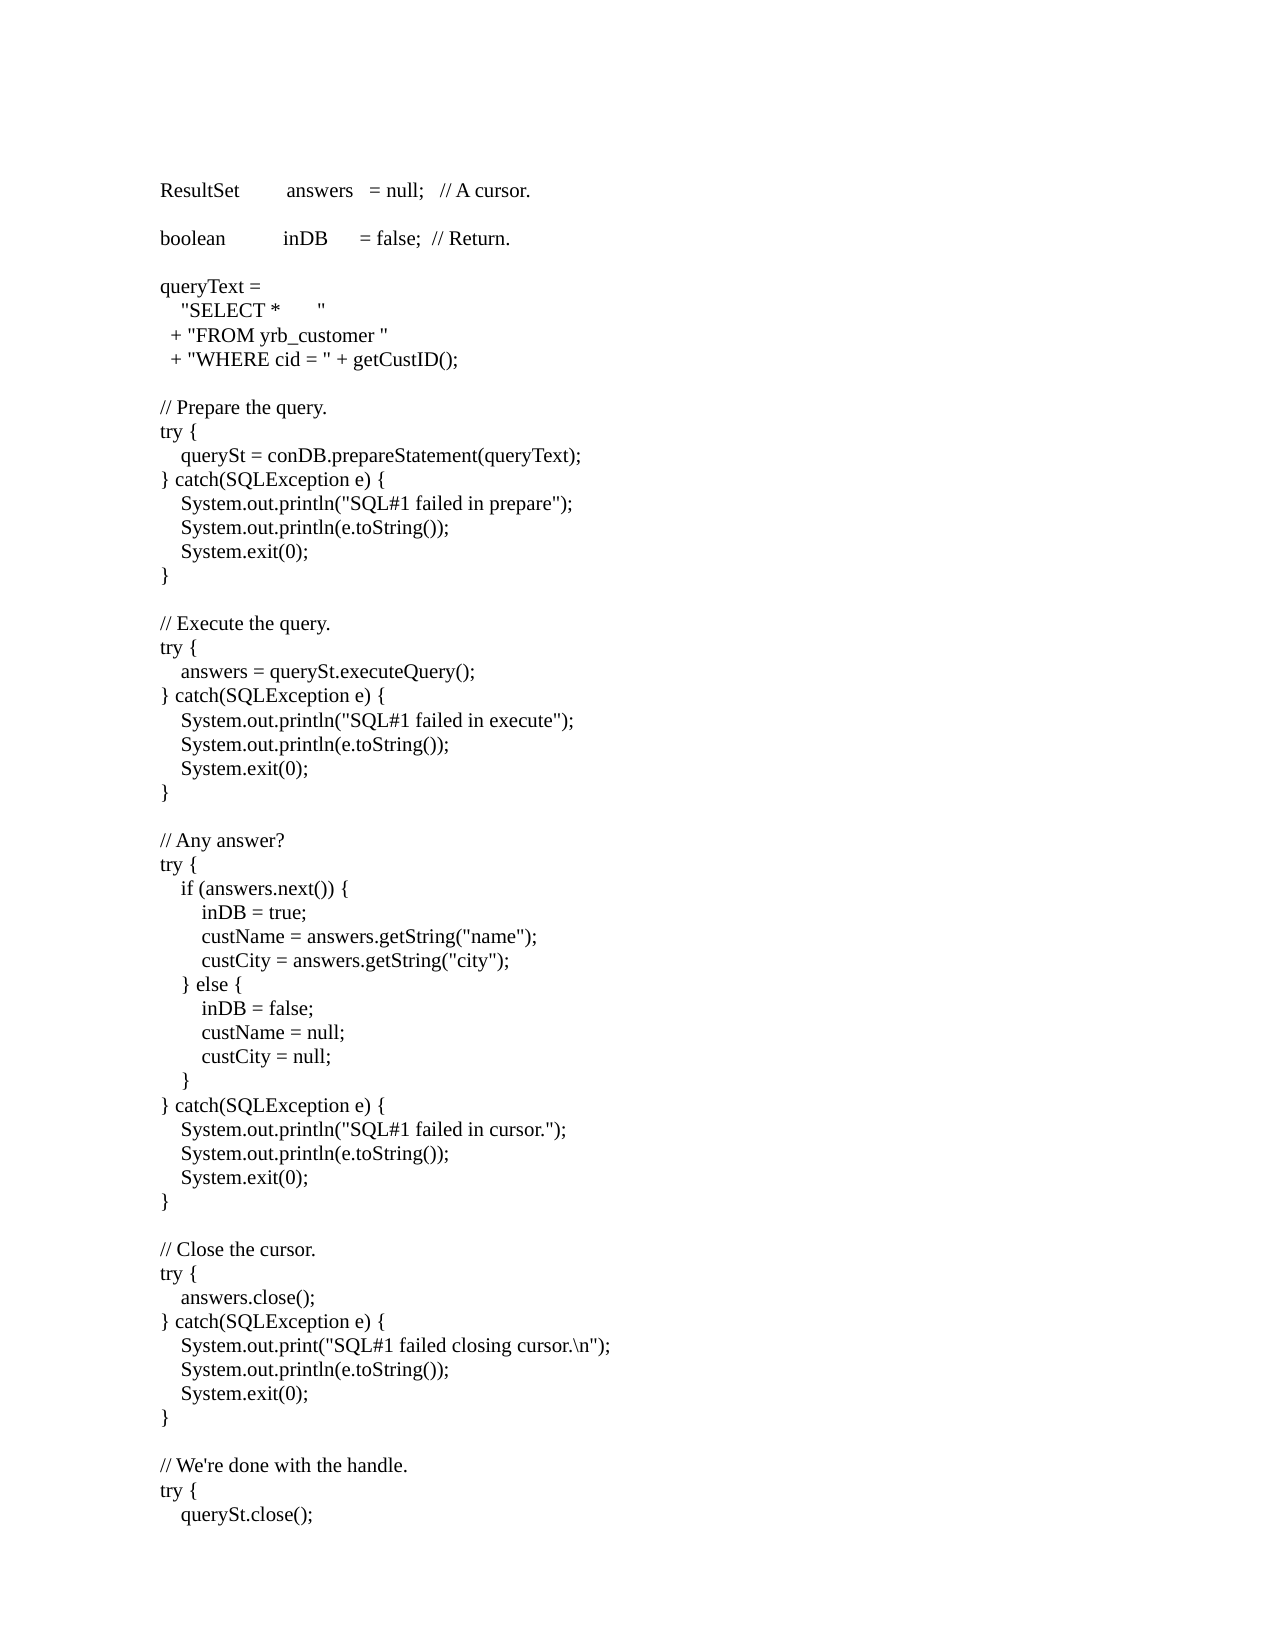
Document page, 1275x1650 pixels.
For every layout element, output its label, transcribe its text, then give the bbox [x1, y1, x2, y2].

text + "FROM yrb_customer " [118, 322, 1157, 347]
text custCity = null; [118, 1044, 1157, 1068]
text } [118, 780, 1157, 804]
text // Any answer? [118, 828, 1157, 852]
text System.out.println(e.toString()); [118, 1357, 1157, 1381]
text // Prepare the query. [118, 395, 1157, 419]
text ResultSet answers = null; // A cursor. [118, 178, 1157, 202]
text + "WHERE cid = " + getCustID(); [118, 347, 1157, 371]
text querySt = conDB.prepareStatement(queryText); [118, 443, 1157, 467]
text try { [118, 1477, 1157, 1502]
text System.exit(0); [118, 1381, 1157, 1405]
text querySt.close(); [118, 1502, 1157, 1526]
text } catch(SQLException e) { [118, 683, 1157, 707]
text // Close the cursor. [118, 1237, 1157, 1261]
text custCity = answers.getString("city"); [118, 948, 1157, 972]
text } [118, 1189, 1157, 1213]
text System.out.print("SQL#1 failed closing cursor.\n"); [118, 1333, 1157, 1357]
text // We're done with the handle. [118, 1453, 1157, 1477]
text System.exit(0); [118, 756, 1157, 780]
text } catch(SQLException e) { [118, 1092, 1157, 1117]
text try { [118, 852, 1157, 876]
text try { [118, 419, 1157, 443]
text inDB = true; [118, 900, 1157, 924]
text answers = querySt.executeQuery(); [118, 659, 1157, 683]
text inDB = false; [118, 996, 1157, 1020]
text } else { [118, 972, 1157, 996]
text } [118, 563, 1157, 587]
text System.out.println("SQL#1 failed in execute"); [118, 707, 1157, 732]
text } [118, 1405, 1157, 1429]
text custName = answers.getString("name"); [118, 924, 1157, 948]
text if (answers.next()) { [118, 876, 1157, 900]
text System.out.println("SQL#1 failed in prepare"); [118, 491, 1157, 515]
text try { [118, 1261, 1157, 1285]
text System.out.println(e.toString()); [118, 732, 1157, 756]
text "SELECT * " [118, 298, 1157, 322]
text custName = null; [118, 1020, 1157, 1044]
text System.out.println(e.toString()); [118, 515, 1157, 539]
text System.exit(0); [118, 539, 1157, 563]
text try { [118, 635, 1157, 659]
text } [118, 1068, 1157, 1092]
text System.out.println("SQL#1 failed in cursor."); [118, 1117, 1157, 1141]
text } catch(SQLException e) { [118, 1309, 1157, 1333]
text System.out.println(e.toString()); [118, 1141, 1157, 1165]
text System.exit(0); [118, 1165, 1157, 1189]
text queryText = [118, 274, 1157, 298]
text answers.close(); [118, 1285, 1157, 1309]
text } catch(SQLException e) { [118, 467, 1157, 491]
text // Execute the query. [118, 611, 1157, 635]
text boolean inDB = false; // Return. [118, 226, 1157, 250]
